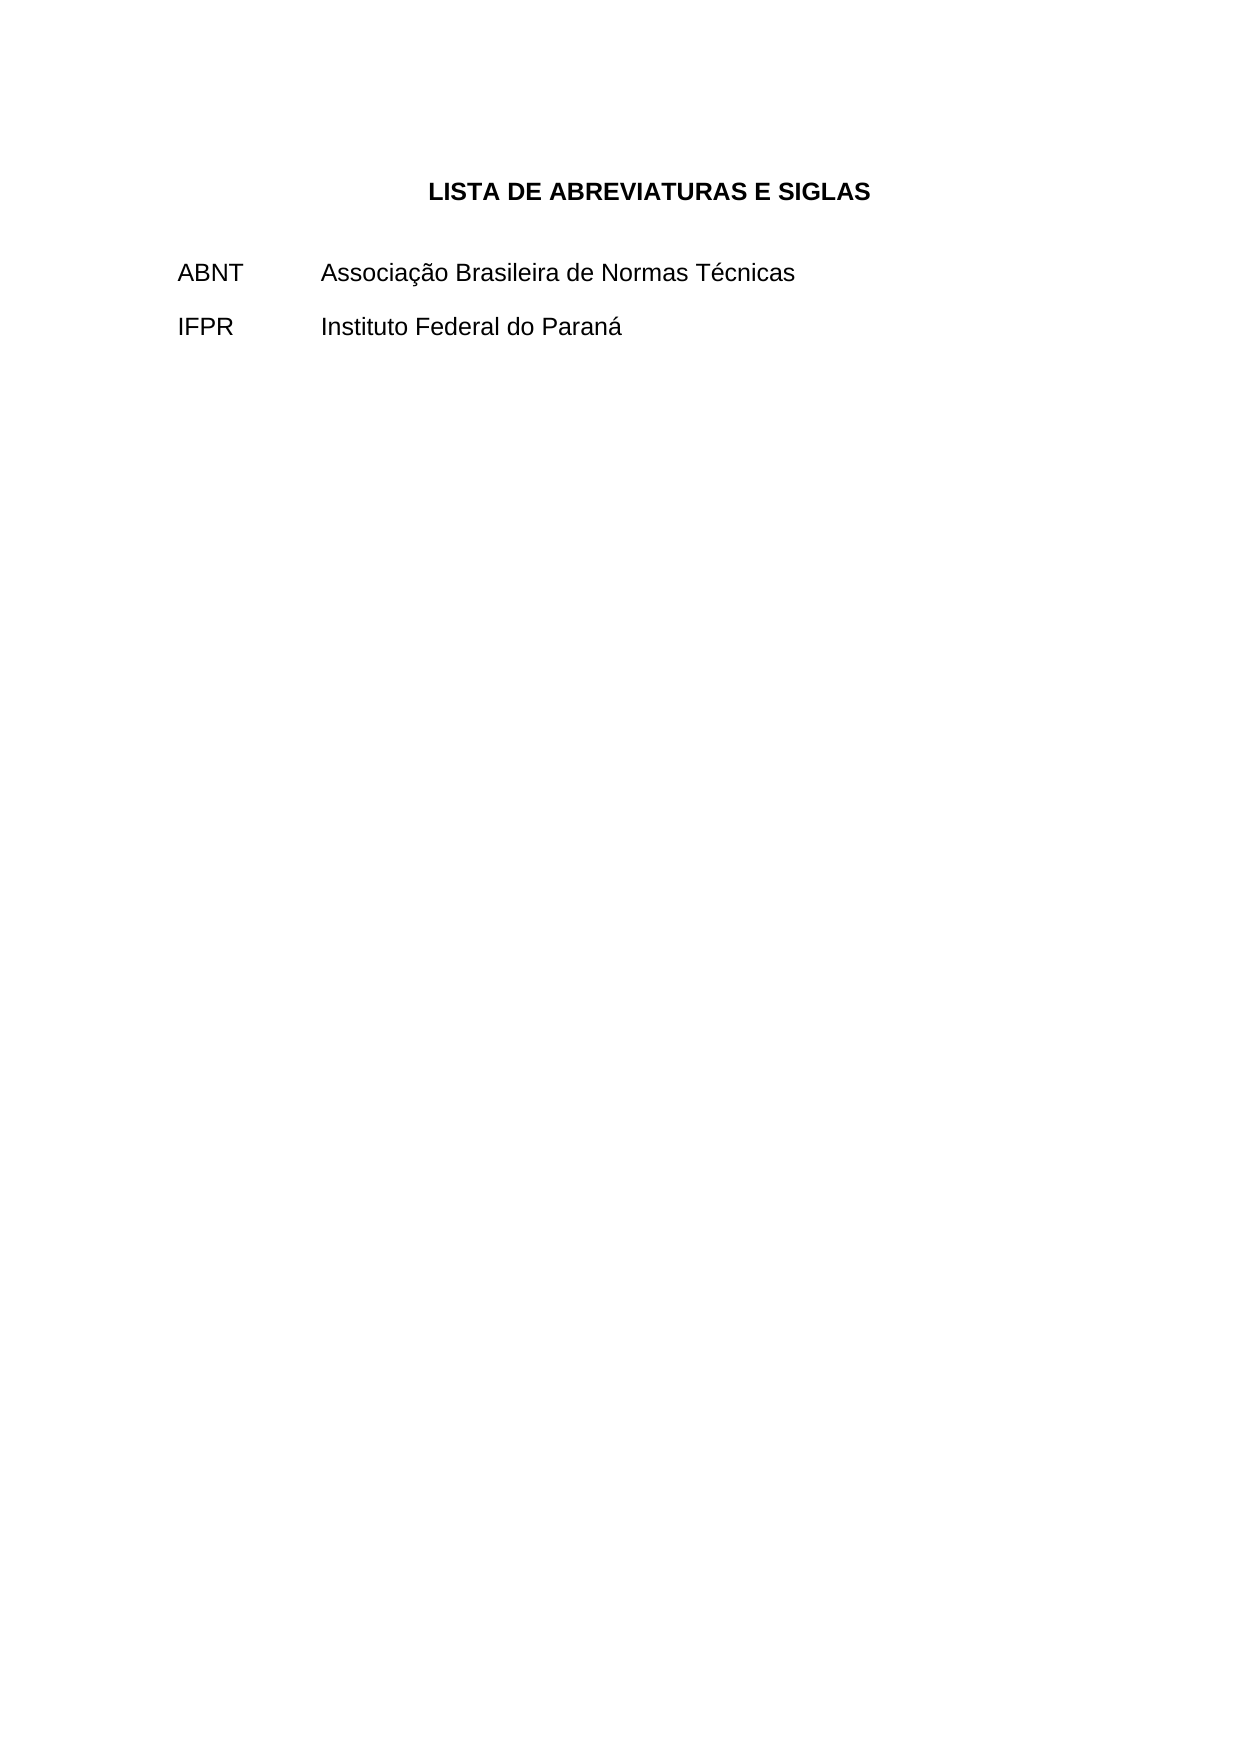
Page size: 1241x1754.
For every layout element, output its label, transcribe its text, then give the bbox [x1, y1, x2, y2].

table_cell [166, 473, 309, 527]
table_cell [309, 473, 1139, 527]
table_header ABNT [166, 258, 309, 312]
table_header Associação Brasileira de Normas Técnicas [309, 258, 1139, 312]
table_cell [166, 419, 309, 473]
table_cell Instituto Federal do Paraná [309, 312, 1139, 365]
table_cell [309, 419, 1139, 473]
table_cell [309, 365, 1139, 419]
table_cell [166, 365, 309, 419]
table_cell IFPR [166, 312, 309, 365]
subtitle LISTA DE ABREVIATURAS E SIGLAS [177, 177, 1122, 206]
